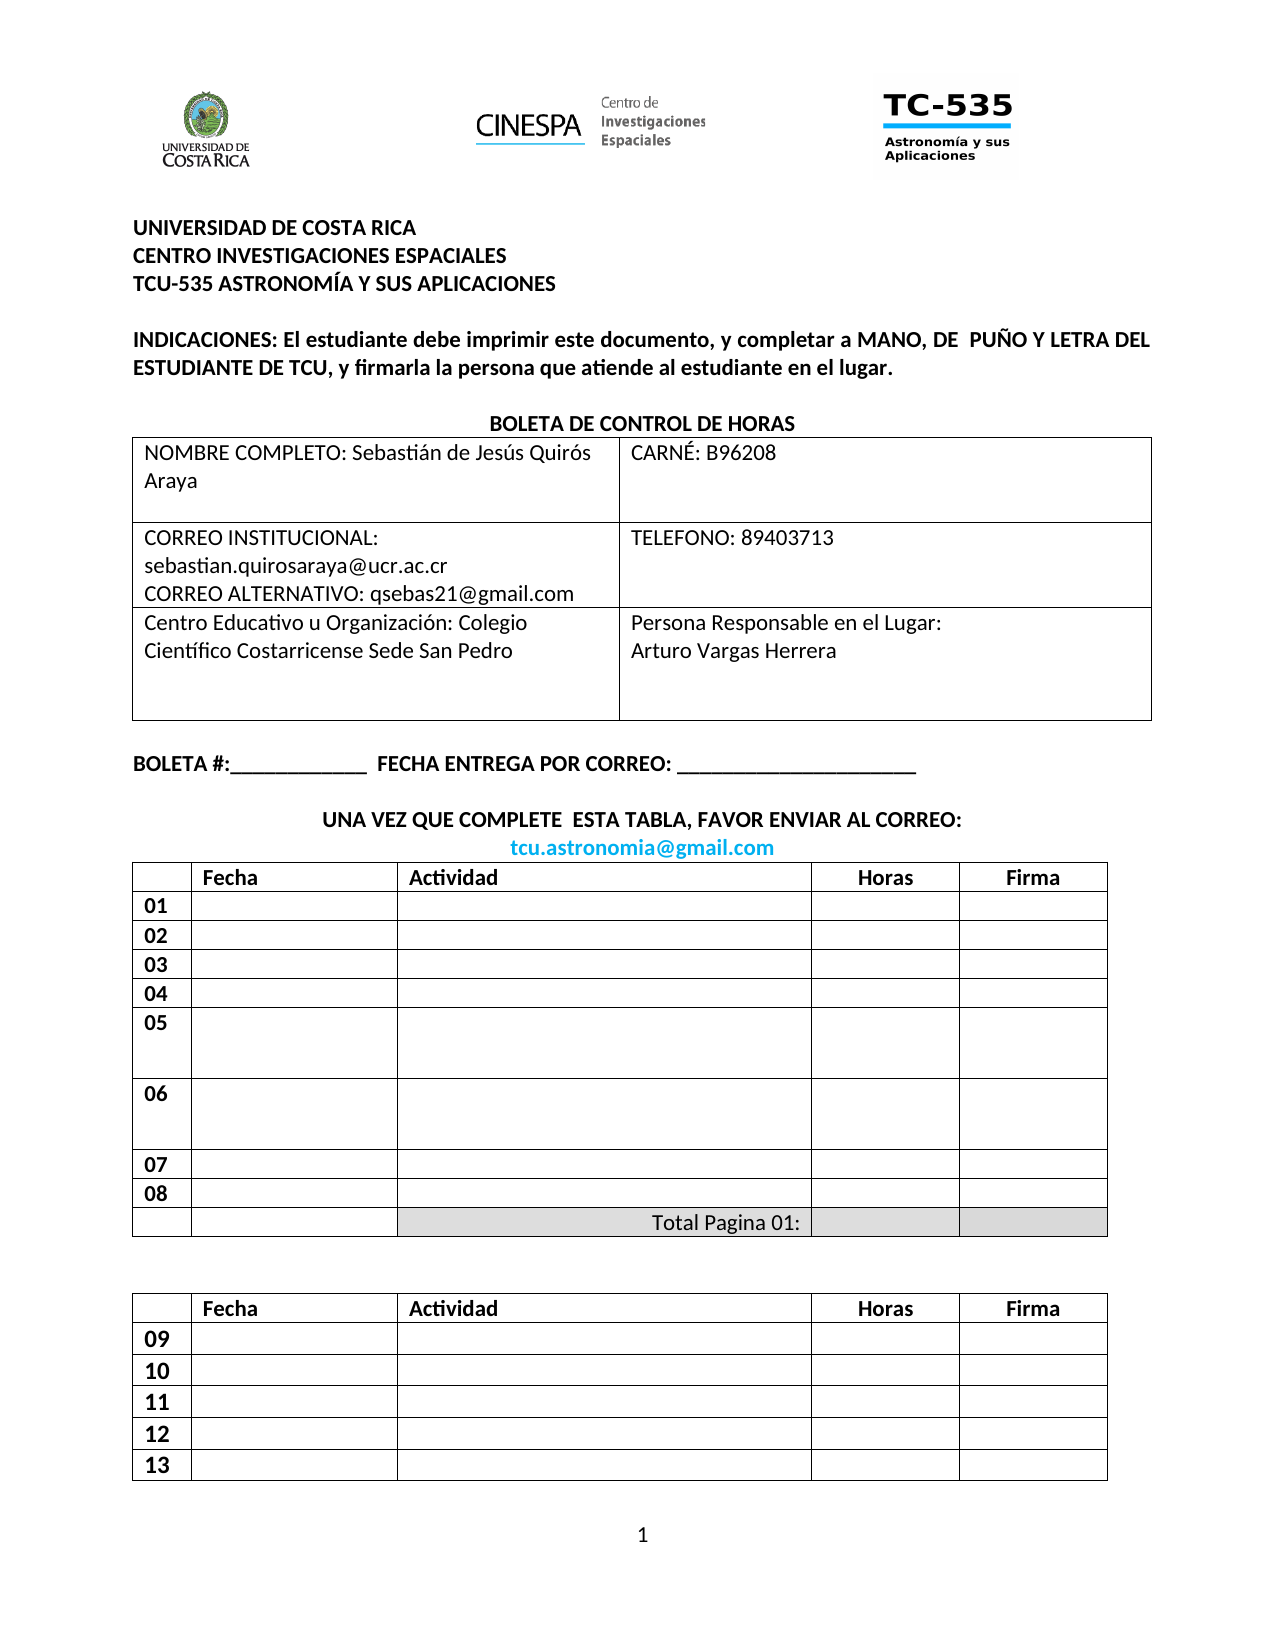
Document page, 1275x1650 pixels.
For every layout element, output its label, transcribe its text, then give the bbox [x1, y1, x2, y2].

table_header [731, 74, 1030, 185]
table_cell [192, 892, 397, 920]
table_cell [398, 950, 811, 978]
table_cell [812, 1179, 959, 1207]
table_cell [812, 1150, 959, 1178]
table_cell [812, 1418, 959, 1448]
table_cell [812, 1386, 959, 1417]
table_cell Total Pagina 01: [398, 1208, 811, 1236]
text TCU-535 ASTRONOMÍA Y SUS APLICACIONES [133, 269, 1152, 297]
table_header Fecha [192, 863, 397, 891]
text tcu.astronomia@gmail.com [133, 833, 1152, 862]
table_cell [398, 1179, 811, 1207]
table_cell [812, 1208, 959, 1236]
table_cell [398, 921, 811, 949]
table_cell [960, 1418, 1107, 1448]
table_header [268, 74, 432, 185]
table_cell [192, 979, 397, 1007]
table_header [133, 1294, 191, 1322]
table_cell 02 [133, 921, 191, 949]
table_cell [960, 1079, 1107, 1149]
table_cell [398, 979, 811, 1007]
table_cell [192, 1386, 397, 1417]
text BOLETA DE CONTROL DE HORAS [133, 409, 1152, 437]
text UNA VEZ QUE COMPLETE ESTA TABLA, FAVOR ENVIAR AL CORREO: [133, 806, 1152, 833]
table_cell [960, 1208, 1107, 1236]
table_cell [960, 1323, 1107, 1354]
table_cell [812, 1079, 959, 1149]
table_header [133, 74, 144, 185]
table_cell [960, 1386, 1107, 1417]
table_cell [398, 1150, 811, 1178]
table_header CARNÉ: B96208 [620, 438, 1151, 522]
table_cell [398, 1450, 811, 1480]
table_cell 05 [133, 1008, 191, 1078]
table_cell [398, 1418, 811, 1448]
table_header Actividad [398, 863, 811, 891]
table_cell [398, 1386, 811, 1417]
table_cell [398, 1355, 811, 1385]
table_cell 08 [133, 1179, 191, 1207]
table_cell [960, 921, 1107, 949]
table_cell 09 [133, 1323, 191, 1354]
table_cell [192, 921, 397, 949]
table_cell [812, 1008, 959, 1078]
table_cell TELEFONO: 89403713 [620, 523, 1151, 607]
table_cell CORREO INSTITUCIONAL: sebastian.quirosaraya@ucr.ac.cr CORREO ALTERNATIVO: qsebas21@gmail.com [133, 523, 619, 607]
table_cell 07 [133, 1150, 191, 1178]
table_cell [960, 1450, 1107, 1480]
table_cell [192, 1150, 397, 1178]
table_cell [960, 1150, 1107, 1178]
text CENTRO INVESTIGACIONES ESPACIALES [133, 241, 1152, 269]
table_cell 03 [133, 950, 191, 978]
table_header Horas [812, 863, 959, 891]
table_cell [398, 1323, 811, 1354]
table_cell [960, 1179, 1107, 1207]
text UNIVERSIDAD DE COSTA RICA [133, 213, 1152, 241]
table_cell [192, 1008, 397, 1078]
table_cell [960, 892, 1107, 920]
table_cell [192, 1208, 397, 1236]
table_cell [398, 892, 811, 920]
table_cell Persona Responsable en el Lugar: Arturo Vargas Herrera [620, 608, 1151, 720]
table_cell [192, 950, 397, 978]
text BOLETA #:____________ FECHA ENTREGA POR CORREO: _____________________ [133, 749, 1152, 777]
table_cell [398, 1079, 811, 1149]
table_header NOMBRE COMPLETO: Sebastián de Jesús Quirós Araya [133, 438, 619, 522]
table_cell [192, 1450, 397, 1480]
table_cell 01 [133, 892, 191, 920]
table_cell [398, 1008, 811, 1078]
table_cell [812, 1355, 959, 1385]
picture [476, 96, 705, 148]
table_header [133, 863, 191, 891]
table_cell [192, 1179, 397, 1207]
table_cell [192, 1079, 397, 1149]
table_header [432, 74, 731, 185]
table_cell 12 [133, 1418, 191, 1448]
table_header Fecha [192, 1294, 397, 1322]
picture [144, 73, 268, 185]
table_cell [192, 1418, 397, 1448]
table_cell [812, 921, 959, 949]
table_cell 13 [133, 1450, 191, 1480]
table_header Firma [960, 1294, 1107, 1322]
table_cell [960, 1008, 1107, 1078]
table_cell [812, 1323, 959, 1354]
table_cell [192, 1355, 397, 1385]
table_cell 04 [133, 979, 191, 1007]
table_cell 11 [133, 1386, 191, 1417]
table_cell [960, 979, 1107, 1007]
table_header Firma [960, 863, 1107, 891]
table_cell 06 [133, 1079, 191, 1149]
table_cell [192, 1323, 397, 1354]
table_cell Centro Educativo u Organización: Colegio Científico Costarricense Sede San Pedro [133, 608, 619, 720]
table_cell 10 [133, 1355, 191, 1385]
table_cell [812, 979, 959, 1007]
table_cell [133, 1208, 191, 1236]
table_cell [960, 950, 1107, 978]
table_cell [812, 892, 959, 920]
table_cell [812, 950, 959, 978]
text INDICACIONES: El estudiante debe imprimir este documento, y completar a MANO, DE PUÑO Y LETRA DEL ESTUDIANTE DE TCU, y firmarla la persona que atiende al estudiante en el lugar. [133, 325, 1152, 381]
table_header Actividad [398, 1294, 811, 1322]
table_header Horas [812, 1294, 959, 1322]
table_cell [960, 1355, 1107, 1385]
table_cell [812, 1450, 959, 1480]
